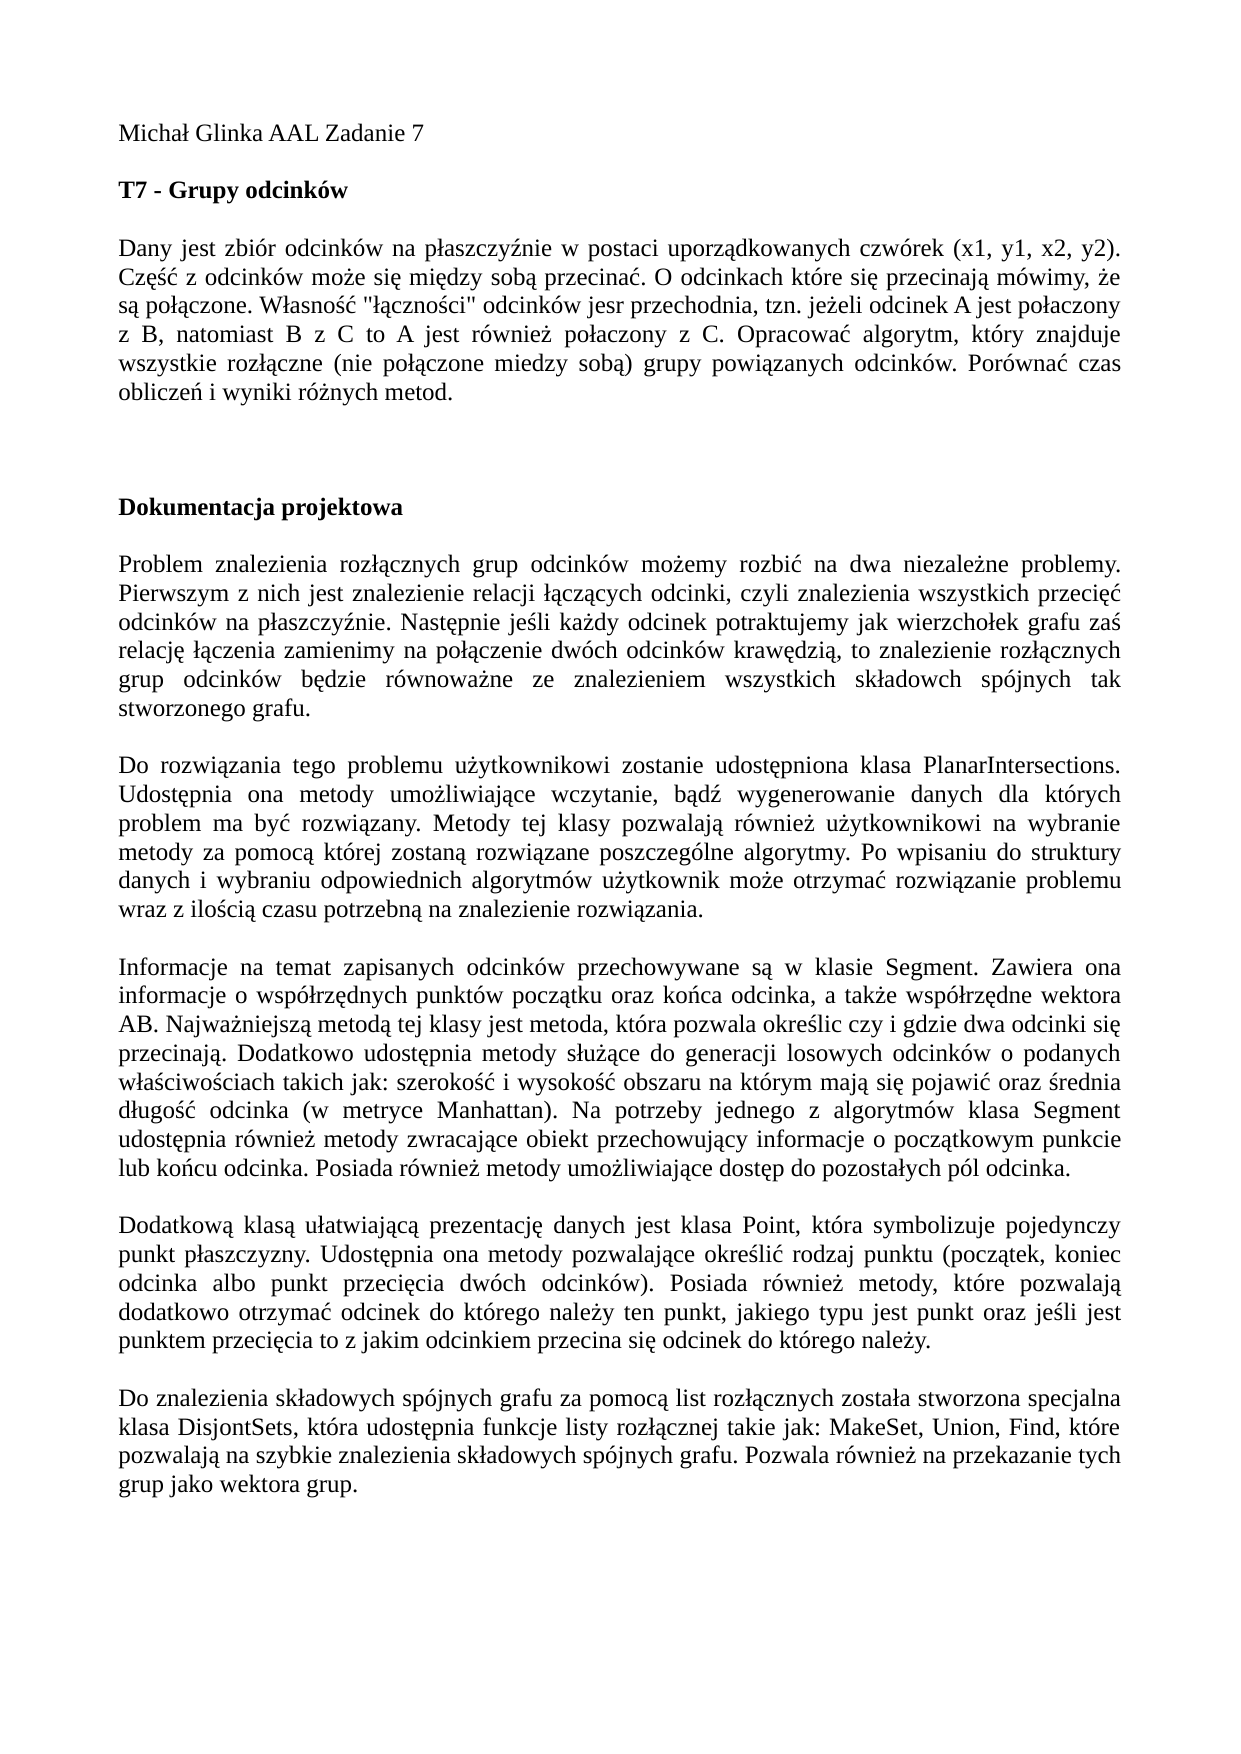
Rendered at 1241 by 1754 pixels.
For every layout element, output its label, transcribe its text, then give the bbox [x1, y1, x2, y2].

text Dodatkową klasą ułatwiającą prezentację danych jest klasa Point, która symbolizuje pojedynczy punkt płaszczyzny. Udostępnia ona metody pozwalające określić rodzaj punktu (początek, koniec odcinka albo punkt przecięcia dwóch odcinków). Posiada również metody, które pozwalają dodatkowo otrzymać odcinek do którego należy ten punkt, jakiego typu jest punkt oraz jeśli jest punktem przecięcia to z jakim odcinkiem przecina się odcinek do którego należy. [118, 1211, 1122, 1354]
text Do rozwiązania tego problemu użytkownikowi zostanie udostępniona klasa PlanarIntersections. Udostępnia ona metody umożliwiające wczytanie, bądź wygenerowanie danych dla których problem ma być rozwiązany. Metody tej klasy pozwalają również użytkownikowi na wybranie metody za pomocą której zostaną rozwiązane poszczególne algorytmy. Po wpisaniu do struktury danych i wybraniu odpowiednich algorytmów użytkownik może otrzymać rozwiązanie problemu wraz z ilością czasu potrzebną na znalezienie rozwiązania. [118, 751, 1122, 923]
text Informacje na temat zapisanych odcinków przechowywane są w klasie Segment. Zawiera ona informacje o współrzędnych punktów początku oraz końca odcinka, a także współrzędne wektora AB. Najważniejszą metodą tej klasy jest metoda, która pozwala określic czy i gdzie dwa odcinki się przecinają. Dodatkowo udostępnia metody służące do generacji losowych odcinków o podanych właściwościach takich jak: szerokość i wysokość obszaru na którym mają się pojawić oraz średnia długość odcinka (w metryce Manhattan). Na potrzeby jednego z algorytmów klasa Segment udostępnia również metody zwracające obiekt przechowujący informacje o początkowym punkcie lub końcu odcinka. Posiada również metody umożliwiające dostęp do pozostałych pól odcinka. [118, 952, 1122, 1182]
text Do znalezienia składowych spójnych grafu za pomocą list rozłącznych została stworzona specjalna klasa DisjontSets, która udostępnia funkcje listy rozłącznej takie jak: MakeSet, Union, Find, które pozwalają na szybkie znalezienia składowych spójnych grafu. Pozwala również na przekazanie tych grup jako wektora grup. [118, 1383, 1122, 1498]
text Dokumentacja projektowa [118, 492, 1122, 521]
text Michał Glinka AAL Zadanie 7 [118, 118, 1122, 147]
text Problem znalezienia rozłącznych grup odcinków możemy rozbić na dwa niezależne problemy. Pierwszym z nich jest znalezienie relacji łączących odcinki, czyli znalezienia wszystkich przecięć odcinków na płaszczyźnie. Następnie jeśli każdy odcinek potraktujemy jak wierzchołek grafu zaś relację łączenia zamienimy na połączenie dwóch odcinków krawędzią, to znalezienie rozłącznych grup odcinków będzie równoważne ze znalezieniem wszystkich składowch spójnych tak stworzonego grafu. [118, 549, 1122, 722]
text T7 - Grupy odcinków [118, 176, 1122, 204]
text Dany jest zbiór odcinków na płaszczyźnie w postaci uporządkowanych czwórek (x1, y1, x2, y2). Część z odcinków może się między sobą przecinać. O odcinkach które się przecinają mówimy, że są połączone. Własność "łączności" odcinków jesr przechodnia, tzn. jeżeli odcinek A jest połaczony z B, natomiast B z C to A jest również połaczony z C. Opracować algorytm, który znajduje wszystkie rozłączne (nie połączone miedzy sobą) grupy powiązanych odcinków. Porównać czas obliczeń i wyniki różnych metod. [118, 233, 1122, 406]
